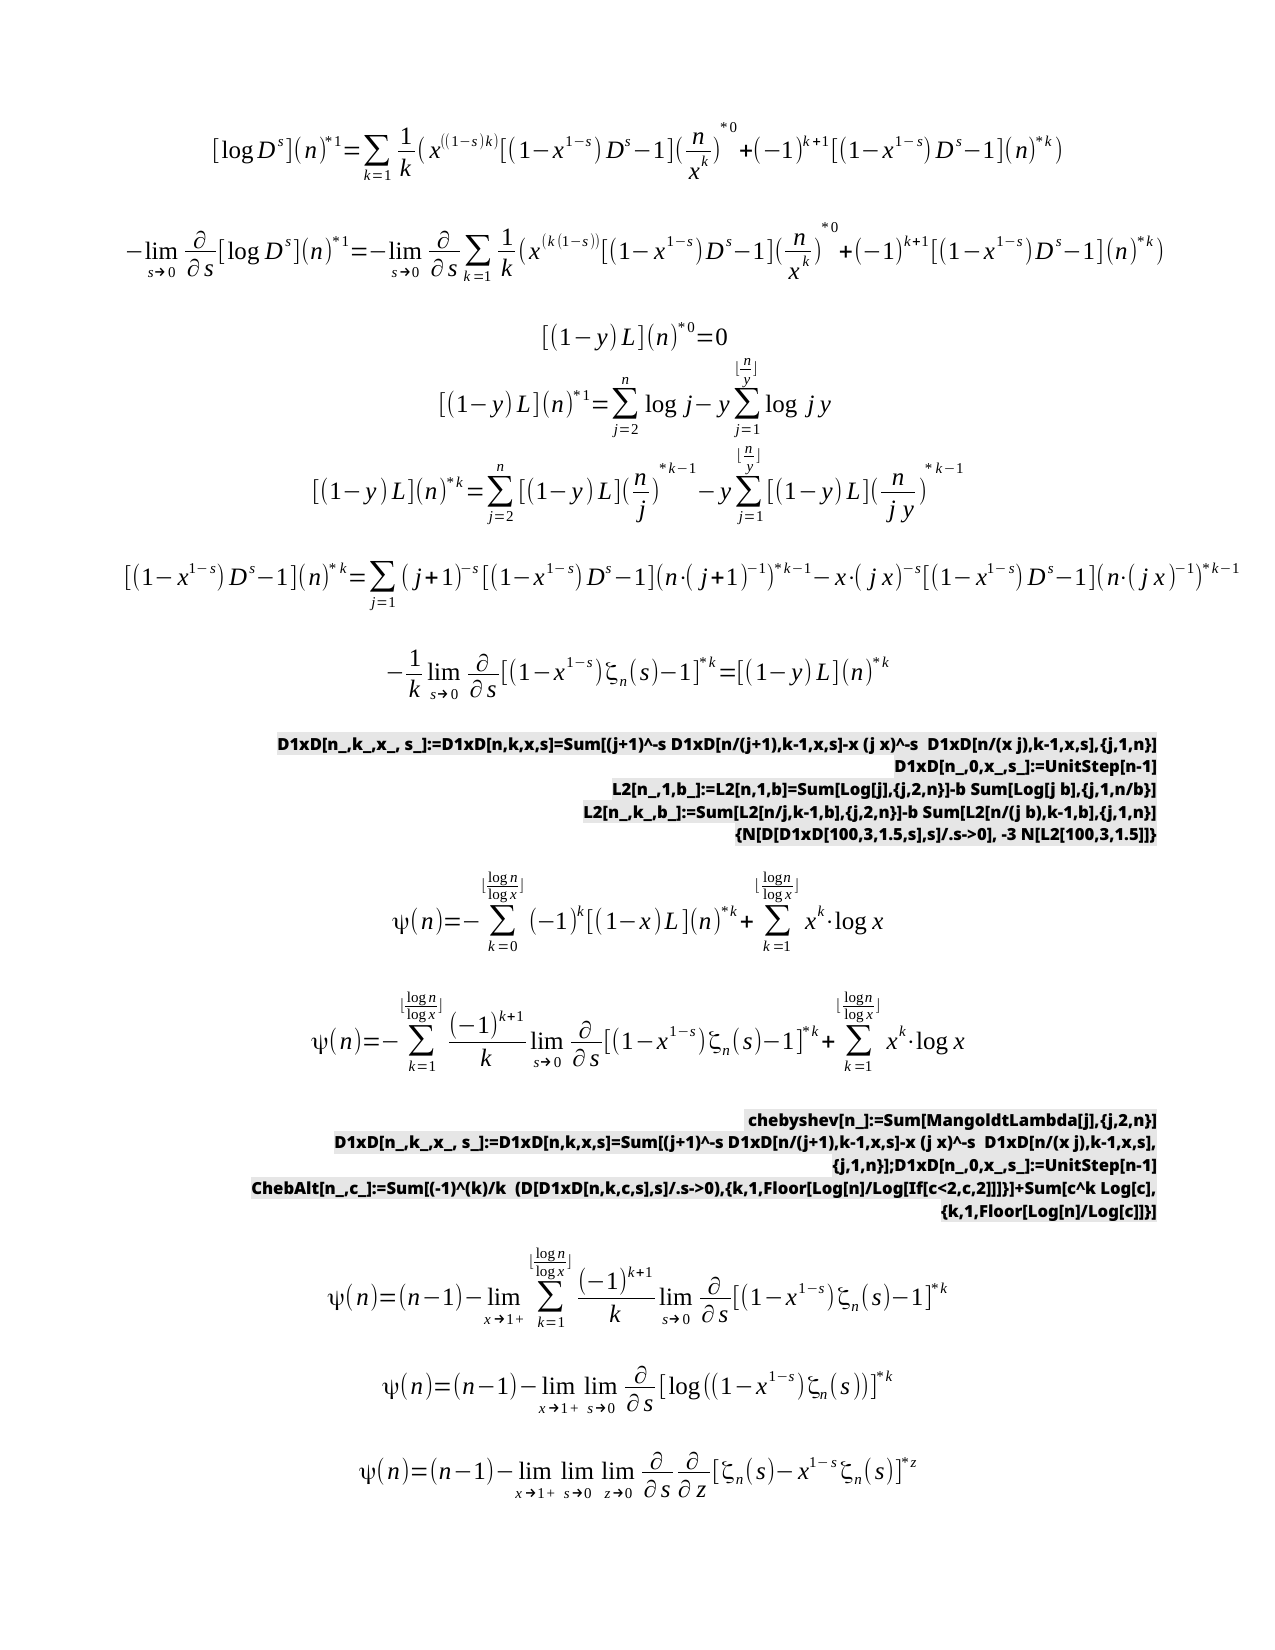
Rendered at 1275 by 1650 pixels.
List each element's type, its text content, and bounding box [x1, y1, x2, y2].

text D1xD[n_,0,x_,s_]:=UnitStep[n-1] [118, 755, 894, 778]
text D1xD[n_,k_,x_, s_]:=D1xD[n,k,x,s]=Sum[(j+1)^-s D1xD[n/(j+1),k-1,x,s]-x (j x)^-s D1xD[n/(x j),k-1,x,s],{j,1,n}] [118, 732, 277, 755]
text chebyshev[n_]:=Sum[MangoldtLambda[j],{j,2,n}] [118, 1108, 1157, 1131]
text L2[n_,k_,b_]:=Sum[L2[n/j,k-1,b],{j,2,n}]-b Sum[L2[n/(j b),k-1,b],{j,1,n}] [118, 800, 583, 823]
text ChebAlt[n_,c_]:=Sum[(-1)^(k)/k (D[D1xD[n,k,c,s],s]/.s->0),{k,1,Floor[Log[n]/Log[If[c<2,c,2]]]}]+Sum[c^k Log[c],{k,1,Floor[Log[n]/Log[c]]}] [118, 1177, 941, 1222]
text L2[n_,1,b_]:=L2[n,1,b]=Sum[Log[j],{j,2,n}]-b Sum[Log[j b],{j,1,n/b}] [118, 778, 612, 800]
text {N[D[D1xD[100,3,1.5,s],s]/.s->0], -3 N[L2[100,3,1.5]]} [118, 823, 735, 846]
text D1xD[n_,k_,x_, s_]:=D1xD[n,k,x,s]=Sum[(j+1)^-s D1xD[n/(j+1),k-1,x,s]-x (j x)^-s D1xD[n/(x j),k-1,x,s],{j,1,n}];D1xD[n_,0,x_,s_]:=UnitStep[n-1] [118, 1131, 832, 1177]
